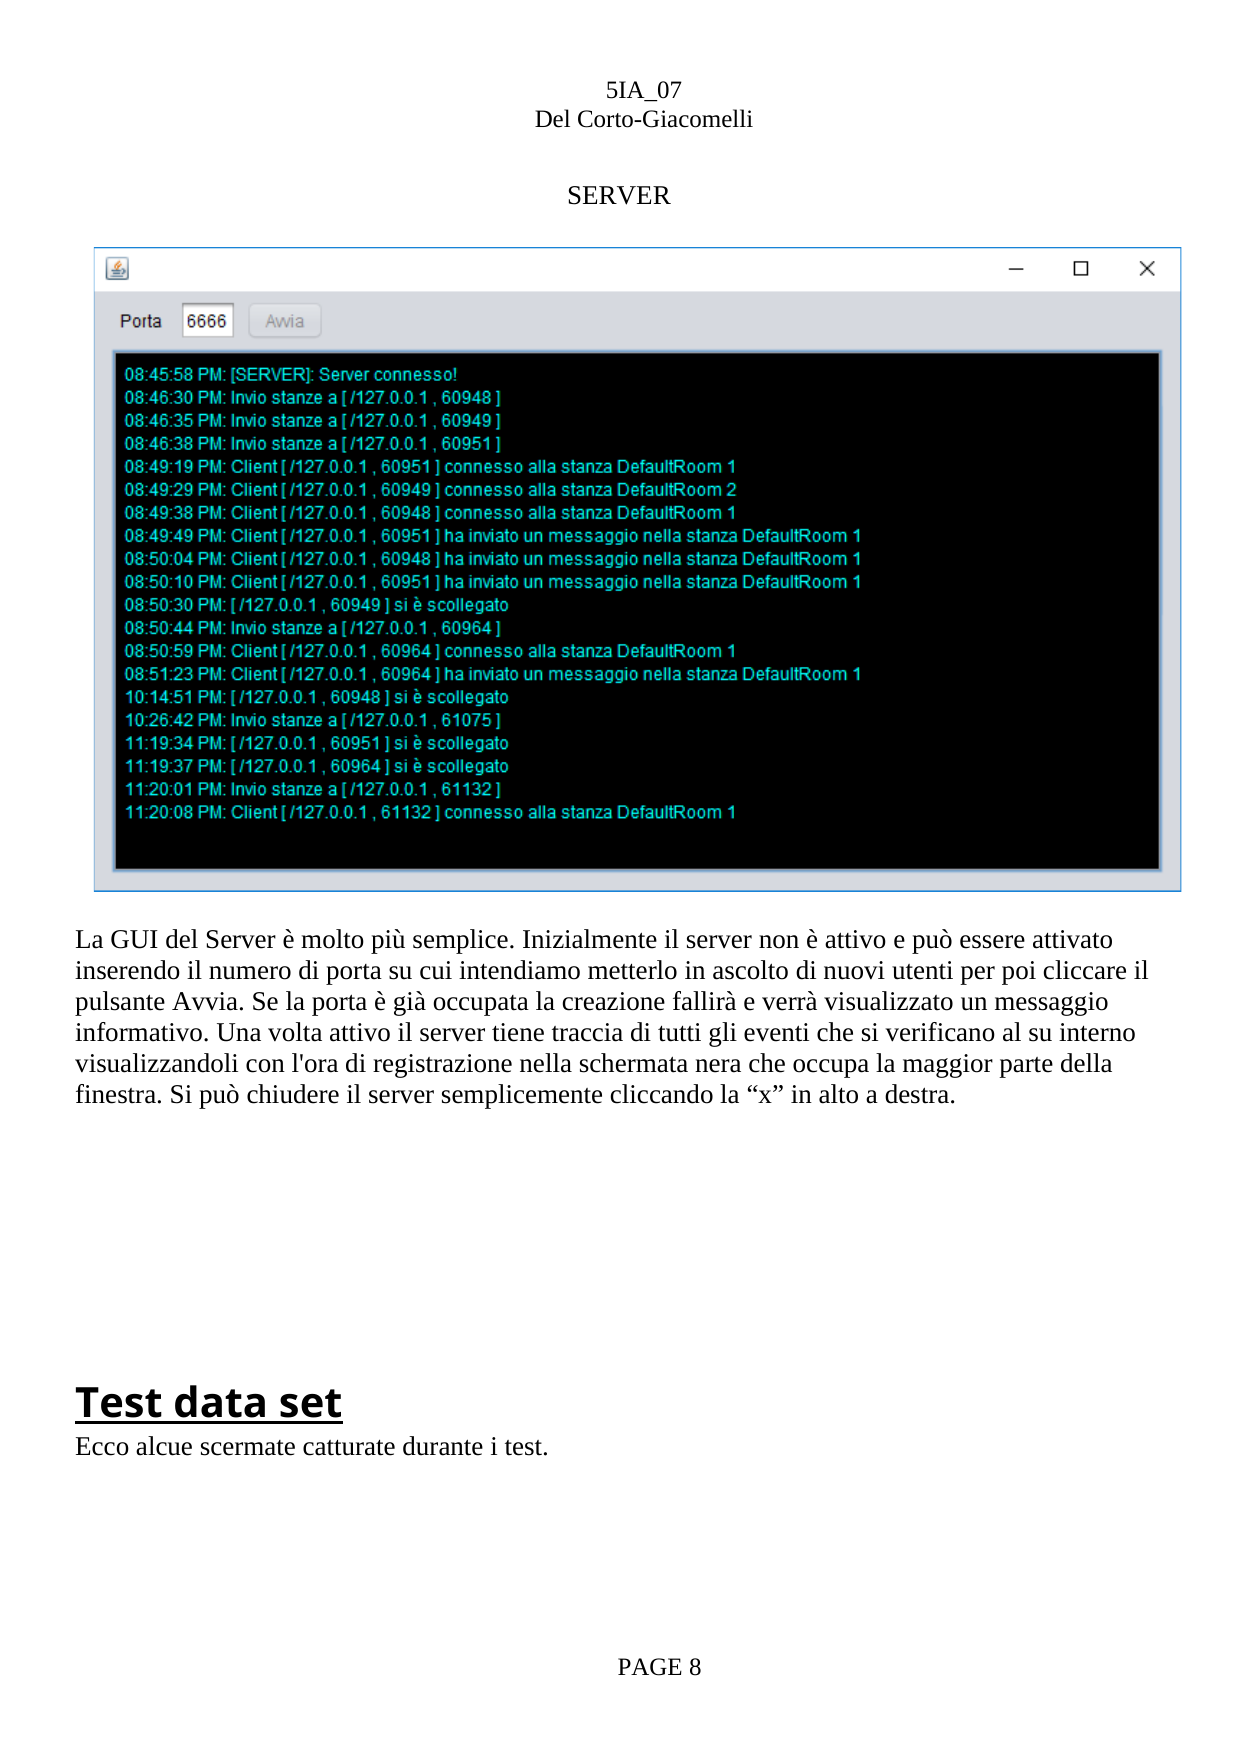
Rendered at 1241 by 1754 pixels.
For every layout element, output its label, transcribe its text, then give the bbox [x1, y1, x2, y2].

text Ecco alcue scermate catturate durante i test. [75, 1430, 1162, 1461]
subtitle SERVER [75, 179, 1162, 210]
subtitle La GUI del Server è molto più semplice. Inizialmente il server non è attivo e può essere attivato inserendo il numero di porta su cui intendiamo metterlo in ascolto di nuovi utenti per poi cliccare il pulsante Avvia. Se la porta è già occupata la creazione fallirà e verrà visualizzato un messaggio informativo. Una volta attivo il server tiene traccia di tutti gli eventi che si verificano al su interno visualizzandoli con l'ora di registrazione nella schermata nera che occupa la maggior parte della finestra. Si può chiudere il server semplicemente cliccando la “x” in alto a destra. [75, 923, 1162, 1109]
picture [93, 247, 1182, 892]
subtitle Test data set [75, 1373, 1162, 1430]
